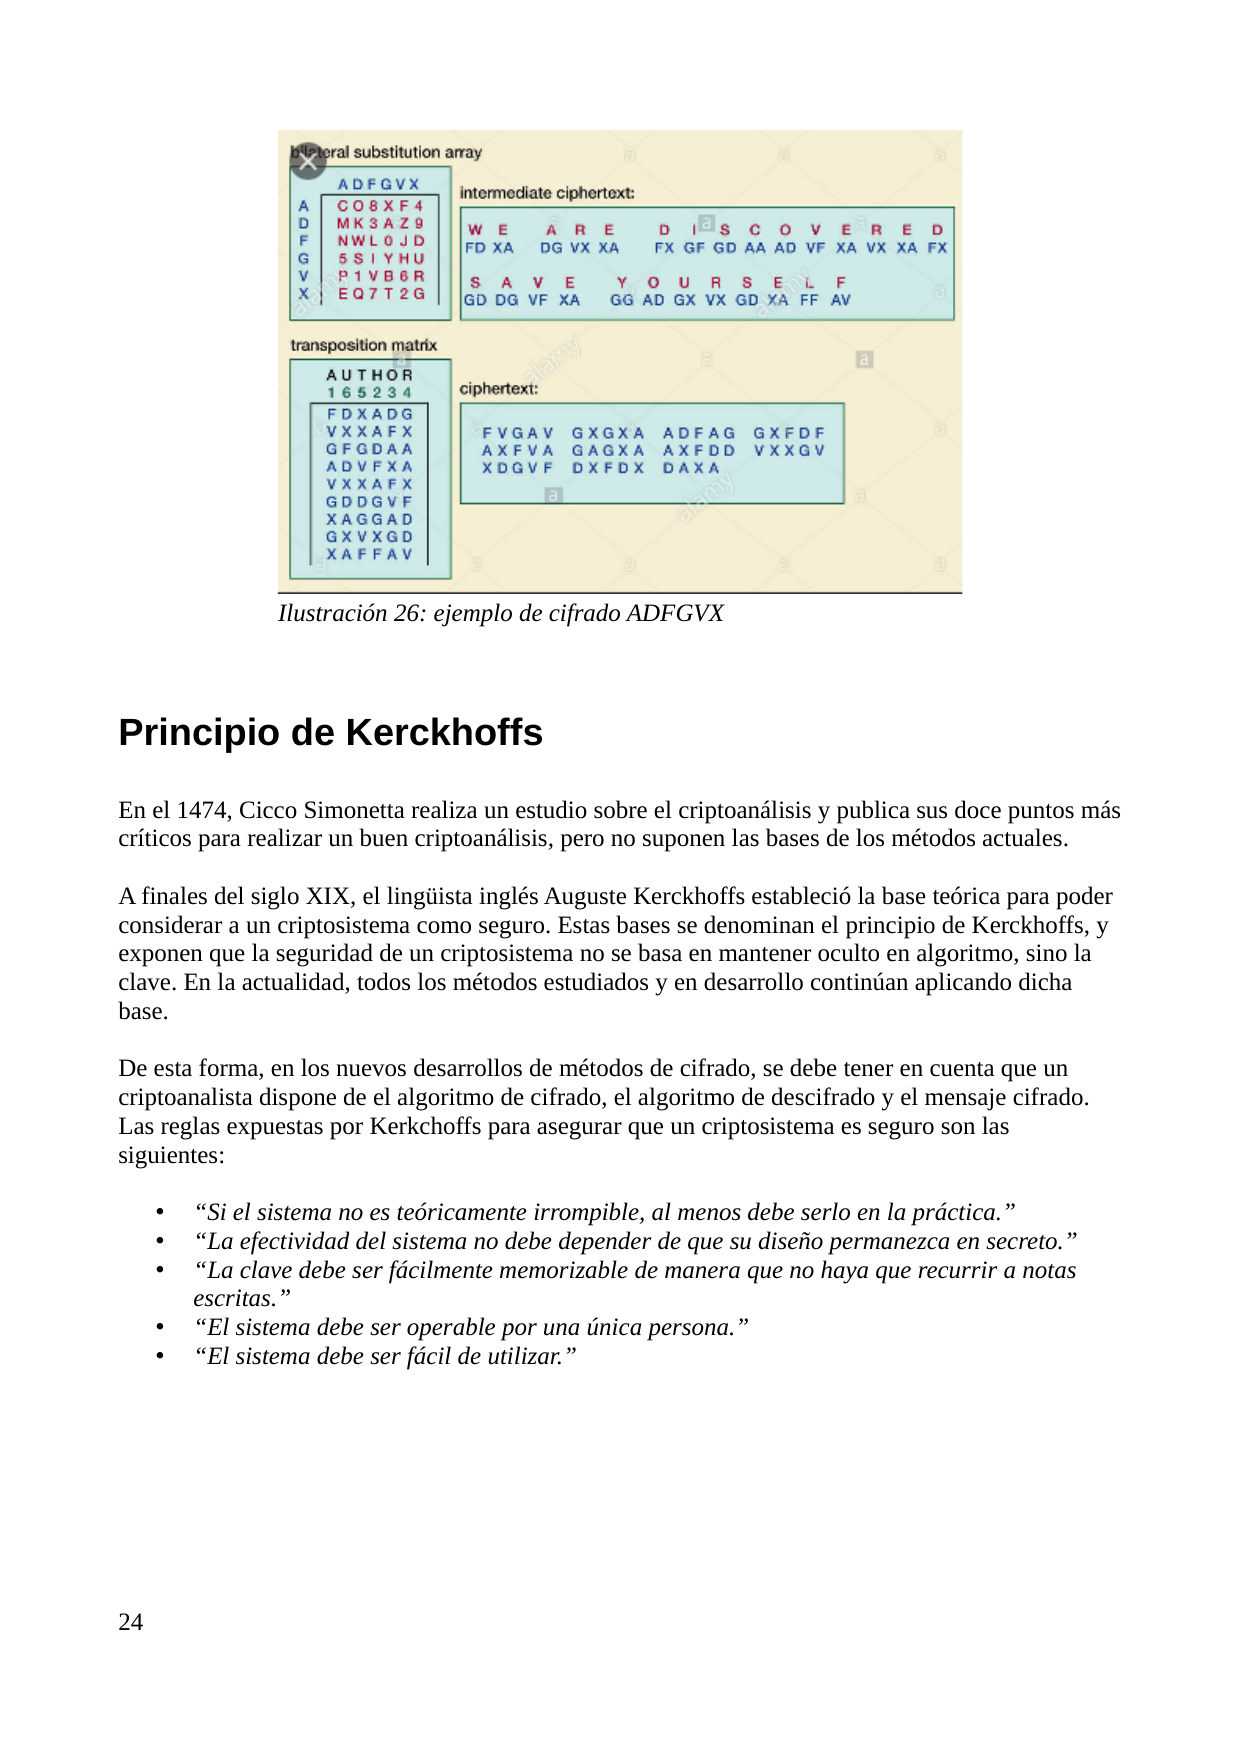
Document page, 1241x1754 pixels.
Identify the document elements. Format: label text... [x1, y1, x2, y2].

picture [277, 130, 963, 594]
text En el 1474, Cicco Simonetta realiza un estudio sobre el criptoanálisis y publica sus doce puntos más críticos para realizar un buen criptoanálisis, pero no suponen las bases de los métodos actuales. [118, 795, 1122, 852]
list “Si el sistema no es teóricamente irrompible, al menos debe serlo en la práctica.” [156, 1197, 1122, 1226]
list “La clave debe ser fácilmente memorizable de manera que no haya que recurrir a notas escritas.” [156, 1255, 1122, 1312]
list “El sistema debe ser fácil de utilizar.” [156, 1341, 1122, 1370]
subtitle Principio de Kerckhoffs [118, 710, 1122, 753]
text De esta forma, en los nuevos desarrollos de métodos de cifrado, se debe tener en cuenta que un criptoanalista dispone de el algoritmo de cifrado, el algoritmo de descifrado y el mensaje cifrado. Las reglas expuestas por Kerkchoffs para asegurar que un criptosistema es seguro son las siguientes: [118, 1053, 1122, 1168]
list “La efectividad del sistema no debe depender de que su diseño permanezca en secreto.” [156, 1226, 1122, 1255]
text A finales del siglo XIX, el lingüista inglés Auguste Kerckhoffs estableció la base teórica para poder considerar a un criptosistema como seguro. Estas bases se denominan el principio de Kerckhoffs, y exponen que la seguridad de un criptosistema no se basa en mantener oculto en algoritmo, sino la clave. En la actualidad, todos los métodos estudiados y en desarrollo continúan aplicando dicha base. [118, 881, 1122, 1025]
list “El sistema debe ser operable por una única persona.” [156, 1312, 1122, 1341]
text Ilustración 26: ejemplo de cifrado ADFGVX [278, 594, 962, 627]
